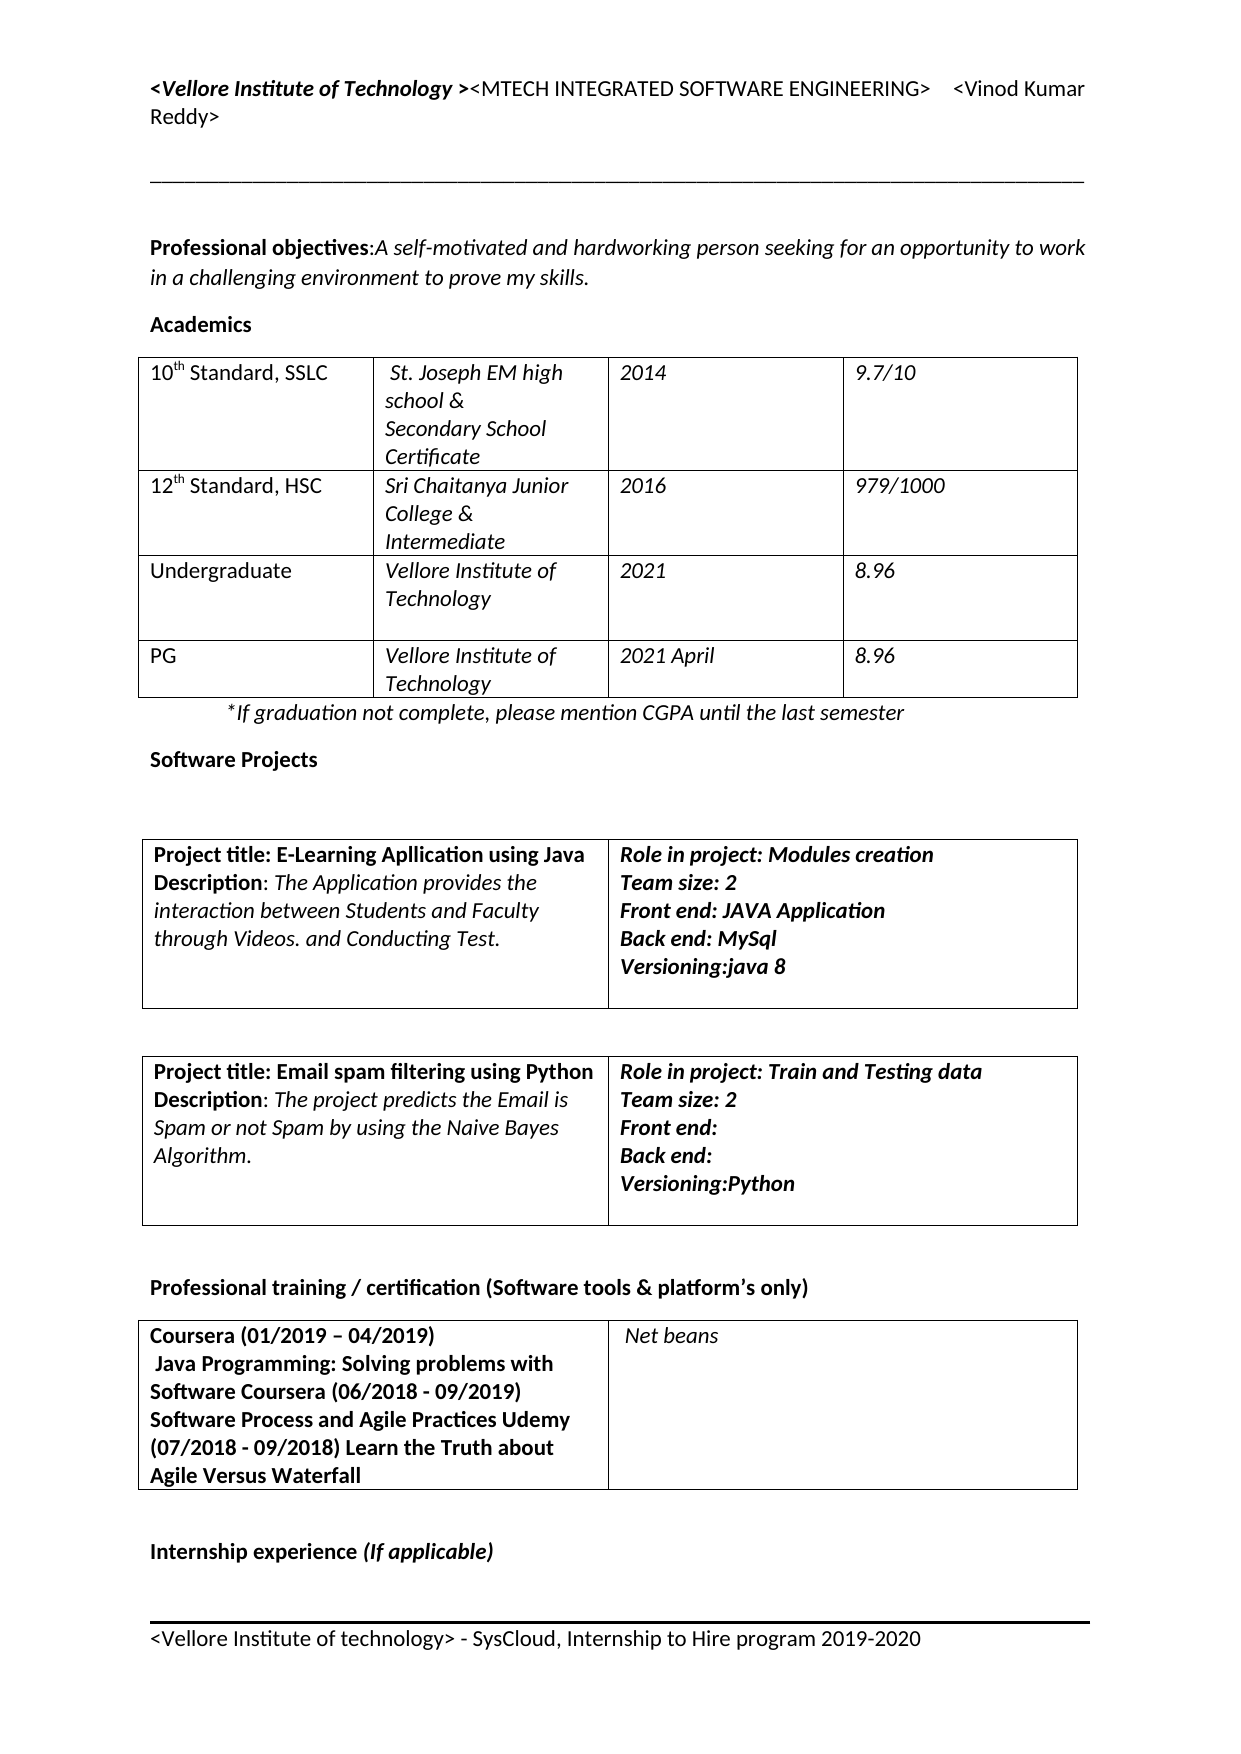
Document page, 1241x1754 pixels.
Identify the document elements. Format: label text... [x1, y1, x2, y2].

table_cell 12th Standard, HSC [139, 471, 373, 555]
table_cell 8.96 [844, 641, 1077, 697]
text Professional objectives:A self-motivated and hardworking person seeking for an opportunity to work in a challenging environment to prove my skills. [150, 233, 1090, 291]
table_cell PG [139, 641, 373, 697]
table_header 10th Standard, SSLC [139, 358, 373, 470]
table_header Role in project: Train and Testing data Team size: 2 Front end: Back end: Versioning:Python [609, 1057, 1077, 1225]
list *If graduation not complete, please mention CGPA until the last semester [225, 698, 1090, 726]
table_cell Sri Chaitanya Junior College & Intermediate [374, 471, 608, 555]
table_cell 2021 April [609, 641, 843, 697]
text Professional training / certification (Software tools & platform’s only) [150, 1273, 1090, 1301]
table_header Project title: E-Learning Apllication using Java Description: The Application provides the interaction between Students and Faculty through Videos. and Conducting Test. [143, 840, 608, 1008]
text Software Projects [150, 745, 1090, 773]
table_cell 979/1000 [844, 471, 1077, 555]
table_header 2014 [609, 358, 843, 470]
table_cell Vellore Institute of Technology [374, 641, 608, 697]
table_cell 8.96 [844, 556, 1077, 640]
table_header Project title: Email spam filtering using Python Description: The project predicts the Email is Spam or not Spam by using the Naive Bayes Algorithm. [143, 1057, 608, 1225]
table_header St. Joseph EM high school & Secondary School Certificate [374, 358, 608, 470]
table_cell 2021 [609, 556, 843, 640]
text Academics [150, 310, 1090, 338]
table_cell Vellore Institute of Technology [374, 556, 608, 640]
table_header Coursera (01/2019 – 04/2019) Java Programming: Solving problems with Software Coursera (06/2018 - 09/2019) Software Process and Agile Practices Udemy (07/2018 - 09/2018) Learn the Truth about Agile Versus Waterfall [139, 1321, 608, 1489]
table_cell Undergraduate [139, 556, 373, 640]
table_header Role in project: Modules creation Team size: 2 Front end: JAVA Application Back end: MySql Versioning:java 8 [609, 840, 1077, 1008]
text Internship experience (If applicable) [150, 1537, 1090, 1565]
table_cell 2016 [609, 471, 843, 555]
table_header 9.7/10 [844, 358, 1077, 470]
table_header Net beans [609, 1321, 1077, 1489]
